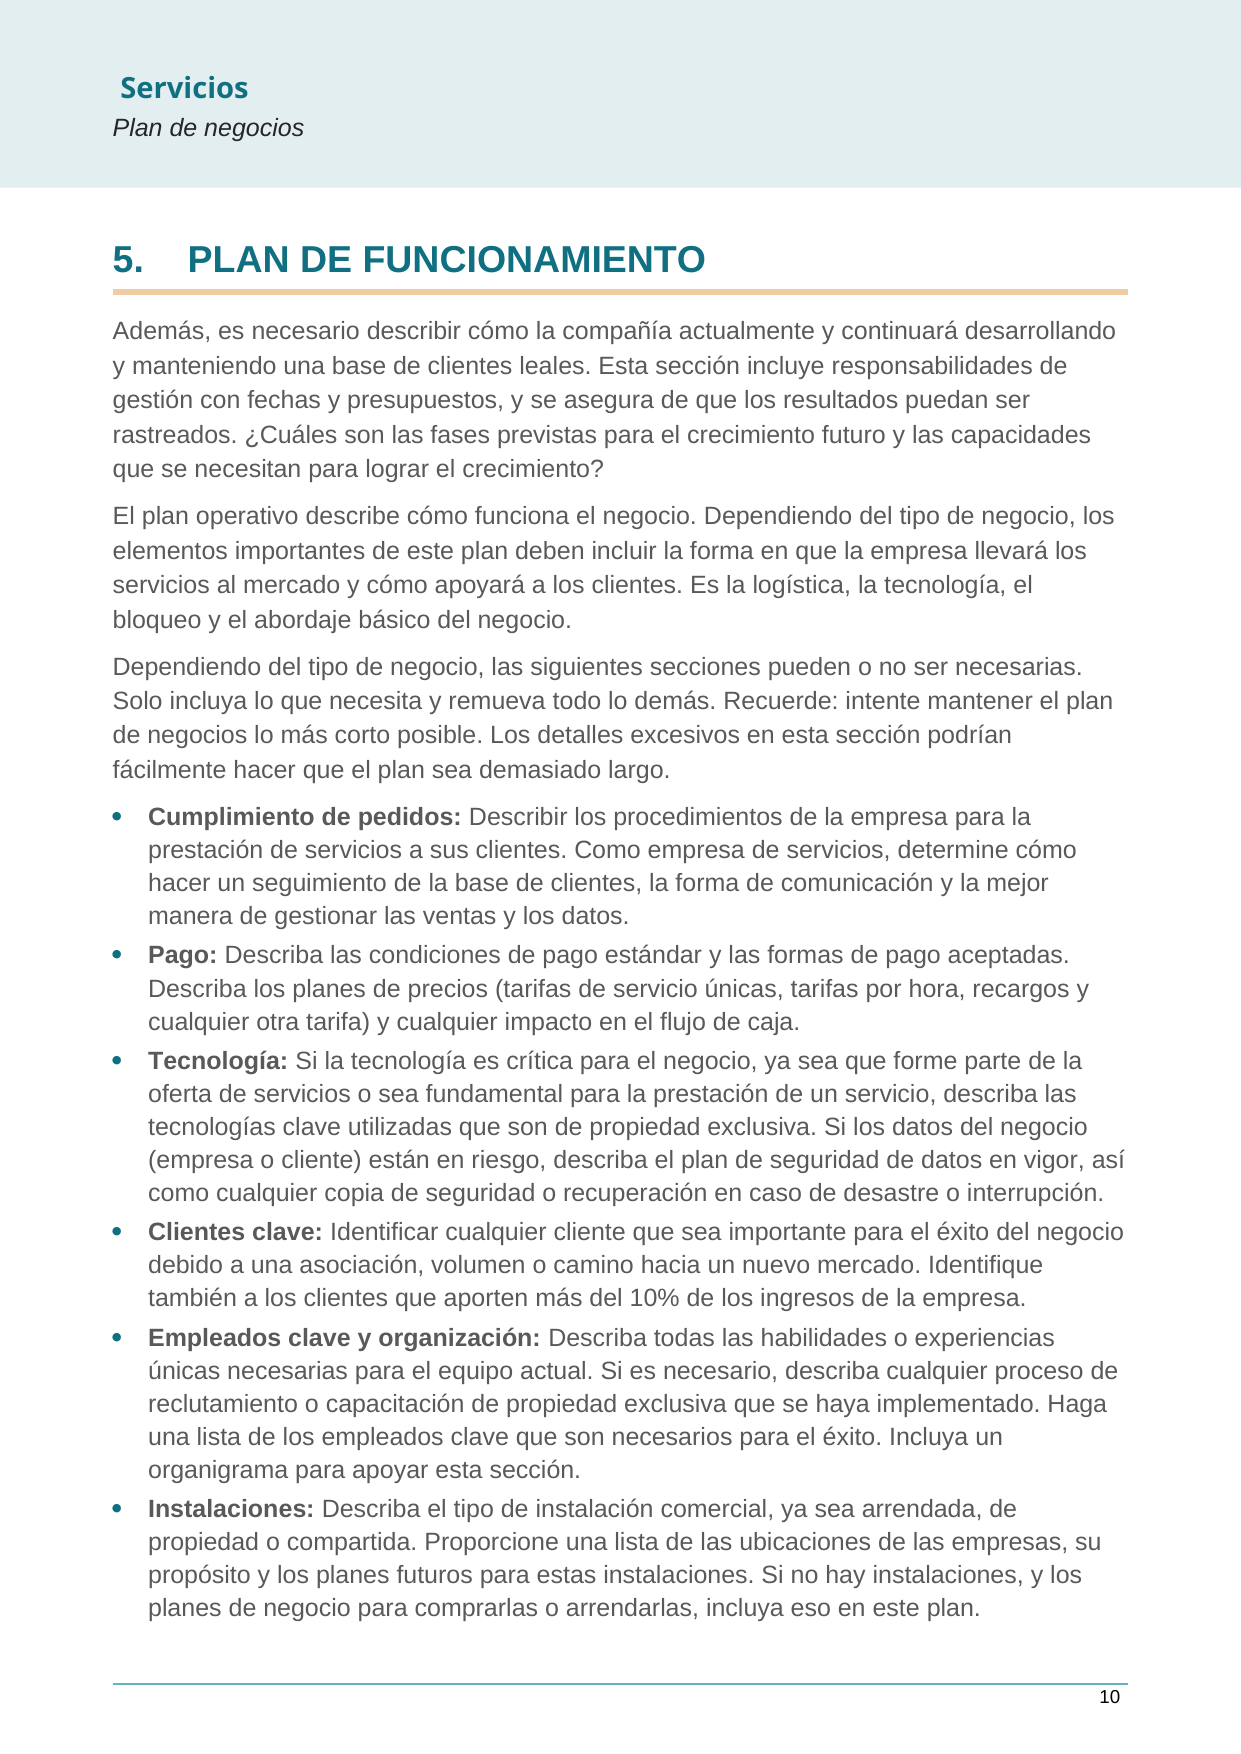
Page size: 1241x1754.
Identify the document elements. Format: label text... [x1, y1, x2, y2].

text El plan operativo describe cómo funciona el negocio. Dependiendo del tipo de negocio, los elementos importantes de este plan deben incluir la forma en que la empresa llevará los servicios al mercado y cómo apoyará a los clientes. Es la logística, la tecnología, el bloqueo y el abordaje básico del negocio. [112, 501, 1128, 633]
list Clientes clave: Identificar cualquier cliente que sea importante para el éxito del negocio debido a una asociación, volumen o camino hacia un nuevo mercado. Identifique también a los clientes que aporten más del 10% de los ingresos de la empresa. [112, 1217, 1128, 1312]
list Tecnología: Si la tecnología es crítica para el negocio, ya sea que forme parte de la oferta de servicios o sea fundamental para la prestación de un servicio, describa las tecnologías clave utilizadas que son de propiedad exclusiva. Si los datos del negocio (empresa o cliente) están en riesgo, describa el plan de seguridad de datos en vigor, así como cualquier copia de seguridad o recuperación en caso de desastre o interrupción. [112, 1046, 1128, 1207]
subtitle Plan de funcionamiento [112, 237, 1128, 295]
text Además, es necesario describir cómo la compañía actualmente y continuará desarrollando y manteniendo una base de clientes leales. Esta sección incluye responsabilidades de gestión con fechas y presupuestos, y se asegura de que los resultados puedan ser rastreados. ¿Cuáles son las fases previstas para el crecimiento futuro y las capacidades que se necesitan para lograr el crecimiento? [112, 316, 1128, 483]
list Instalaciones: Describa el tipo de instalación comercial, ya sea arrendada, de propiedad o compartida. Proporcione una lista de las ubicaciones de las empresas, su propósito y los planes futuros para estas instalaciones. Si no hay instalaciones, y los planes de negocio para comprarlas o arrendarlas, incluya eso en este plan. [112, 1494, 1128, 1622]
text Dependiendo del tipo de negocio, las siguientes secciones pueden o no ser necesarias. Solo incluya lo que necesita y remueva todo lo demás. Recuerde: intente mantener el plan de negocios lo más corto posible. Los detalles excesivos en esta sección podrían fácilmente hacer que el plan sea demasiado largo. [112, 652, 1128, 784]
list Pago: Describa las condiciones de pago estándar y las formas de pago aceptadas. Describa los planes de precios (tarifas de servicio únicas, tarifas por hora, recargos y cualquier otra tarifa) y cualquier impacto en el flujo de caja. [112, 940, 1128, 1035]
list Cumplimiento de pedidos: Describir los procedimientos de la empresa para la prestación de servicios a sus clientes. Como empresa de servicios, determine cómo hacer un seguimiento de la base de clientes, la forma de comunicación y la mejor manera de gestionar las ventas y los datos. [112, 802, 1128, 930]
list Empleados clave y organización: Describa todas las habilidades o experiencias únicas necesarias para el equipo actual. Si es necesario, describa cualquier proceso de reclutamiento o capacitación de propiedad exclusiva que se haya implementado. Haga una lista de los empleados clave que son necesarios para el éxito. Incluya un organigrama para apoyar esta sección. [112, 1323, 1128, 1484]
